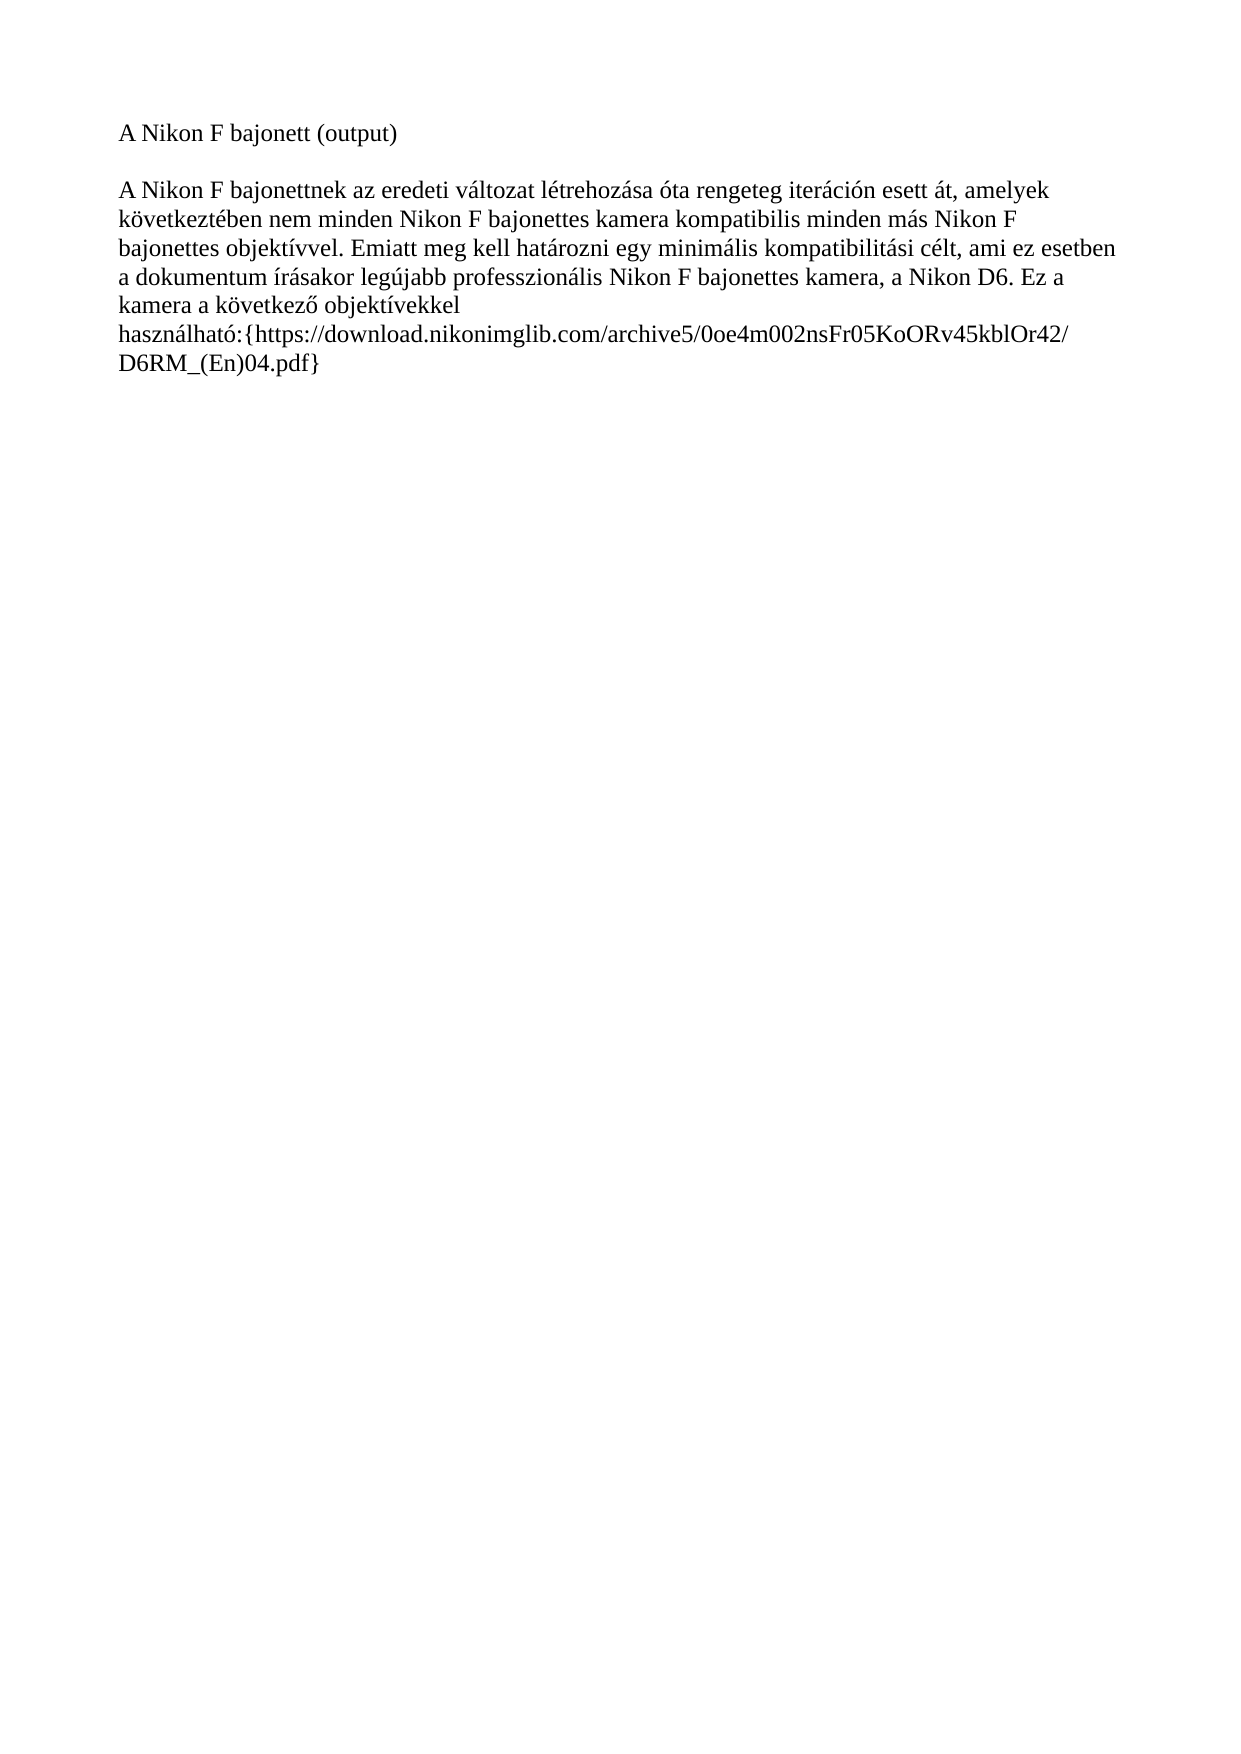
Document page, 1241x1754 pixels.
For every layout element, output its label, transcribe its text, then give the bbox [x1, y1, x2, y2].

text A Nikon F bajonett (output) [118, 118, 1122, 147]
text A Nikon F bajonettnek az eredeti változat létrehozása óta rengeteg iteráción esett át, amelyek következtében nem minden Nikon F bajonettes kamera kompatibilis minden más Nikon F bajonettes objektívvel. Emiatt meg kell határozni egy minimális kompatibilitási célt, ami ez esetben a dokumentum írásakor legújabb professzionális Nikon F bajonettes kamera, a Nikon D6. Ez a kamera a következő objektívekkel használható:{https://download.nikonimglib.com/archive5/0oe4m002nsFr05KoORv45kblOr42/D6RM_(En)04.pdf} [118, 176, 1122, 377]
